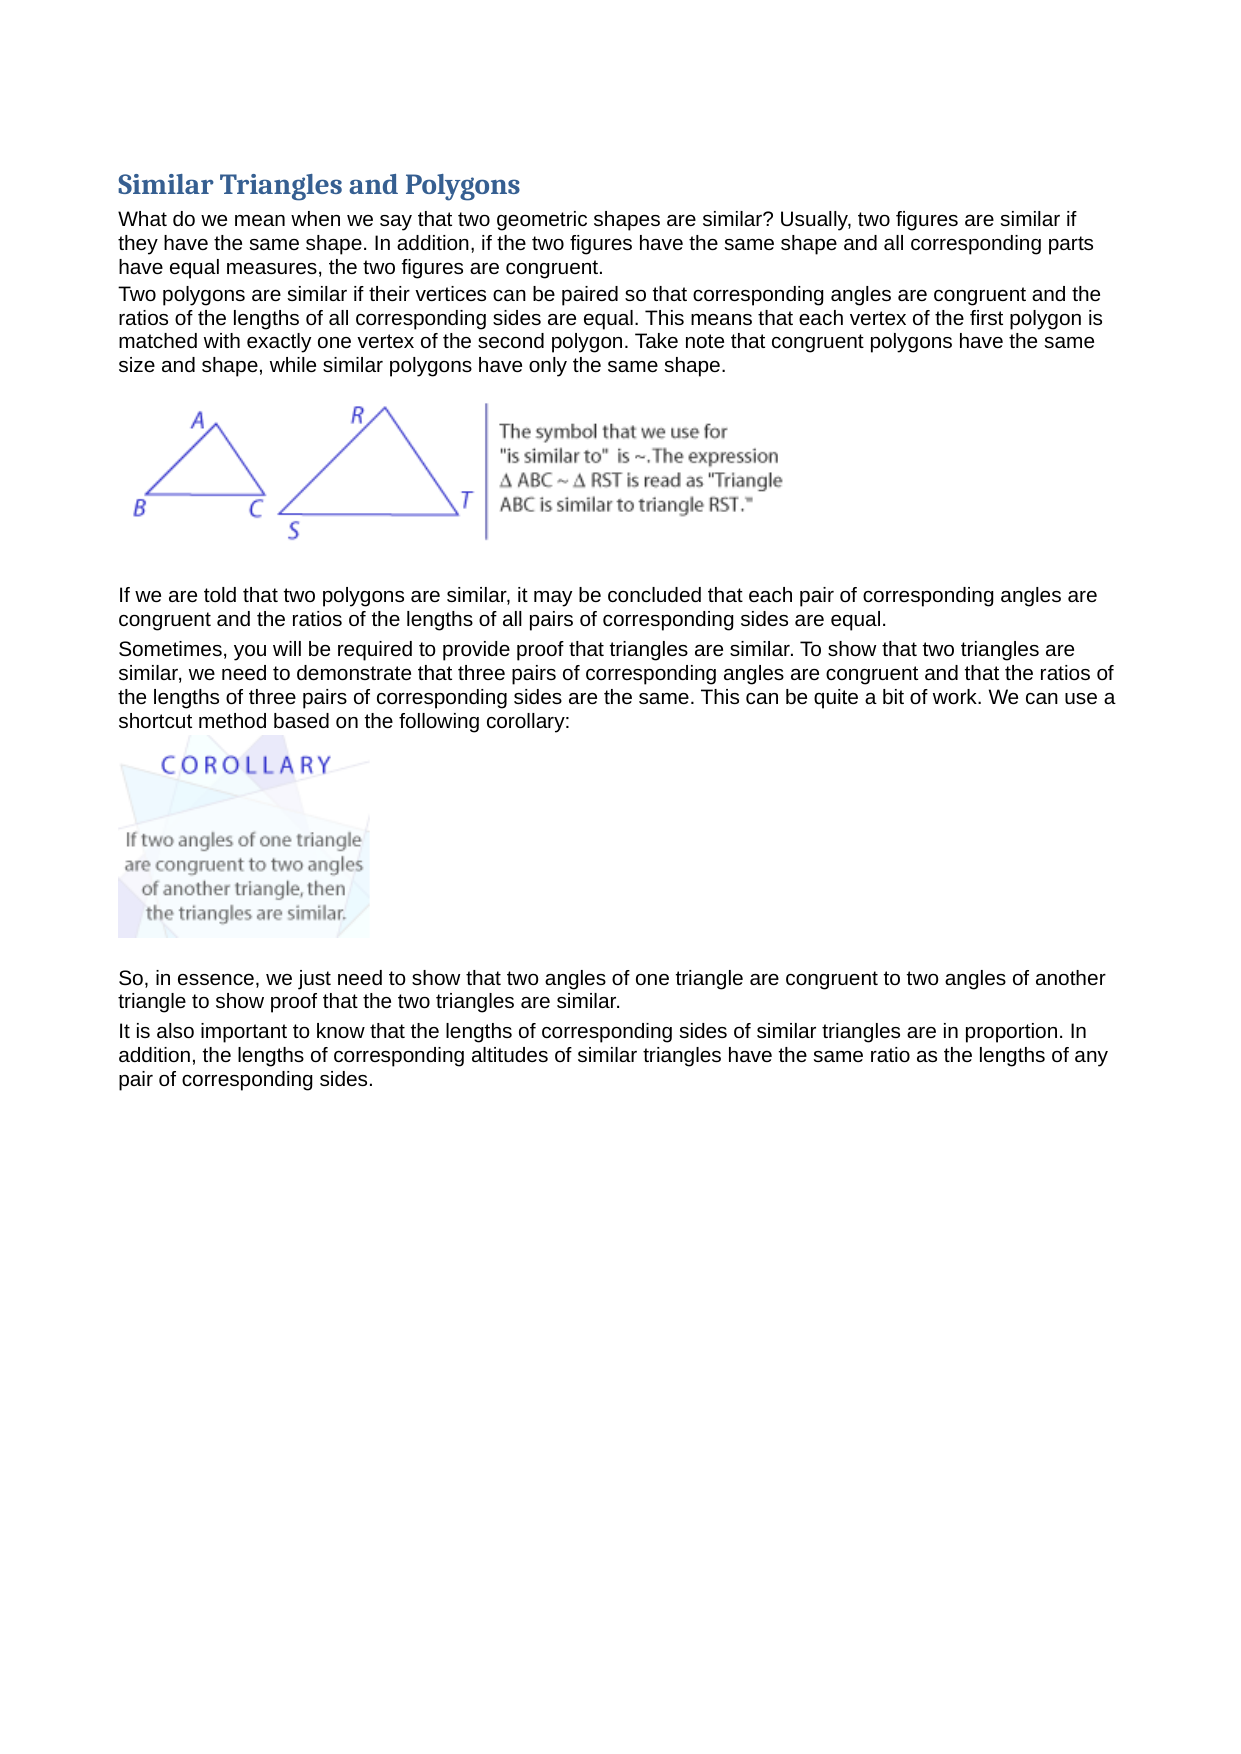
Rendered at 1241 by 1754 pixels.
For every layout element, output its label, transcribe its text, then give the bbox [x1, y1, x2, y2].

text It is also important to know that the lengths of corresponding sides of similar triangles are in proportion. In addition, the lengths of corresponding altitudes of similar triangles have the same ratio as the lengths of any pair of corresponding sides. [118, 1019, 1122, 1091]
text What do we mean when we say that two geometric shapes are similar? Usually, two figures are similar if they have the same shape. In addition, if the two figures have the same shape and all corresponding parts have equal measures, the two figures are congruent. [118, 207, 1122, 278]
text If we are told that two polygons are similar, it may be concluded that each pair of corresponding angles are congruent and the ratios of the lengths of all pairs of corresponding sides are equal. [118, 583, 1122, 631]
subtitle Similar Triangles and Polygons [118, 168, 1122, 202]
text Two polygons are similar if their vertices can be paired so that corresponding angles are congruent and the ratios of the lengths of all corresponding sides are equal. This means that each vertex of the first polygon is matched with exactly one vertex of the second polygon. Take note that congruent polygons have the same size and shape, while similar polygons have only the same shape. [118, 281, 1122, 377]
text Sometimes, you will be required to provide proof that triangles are similar. To show that two triangles are similar, we need to demonstrate that three pairs of corresponding angles are congruent and that the ratios of the lengths of three pairs of corresponding sides are the same. This can be quite a bit of work. We can use a shortcut method based on the following corollary: [118, 637, 1122, 733]
text So, in essence, we just need to show that two angles of one triangle are congruent to two angles of another triangle to show proof that the two triangles are similar. [118, 965, 1122, 1013]
picture [118, 380, 803, 556]
picture [118, 735, 370, 938]
